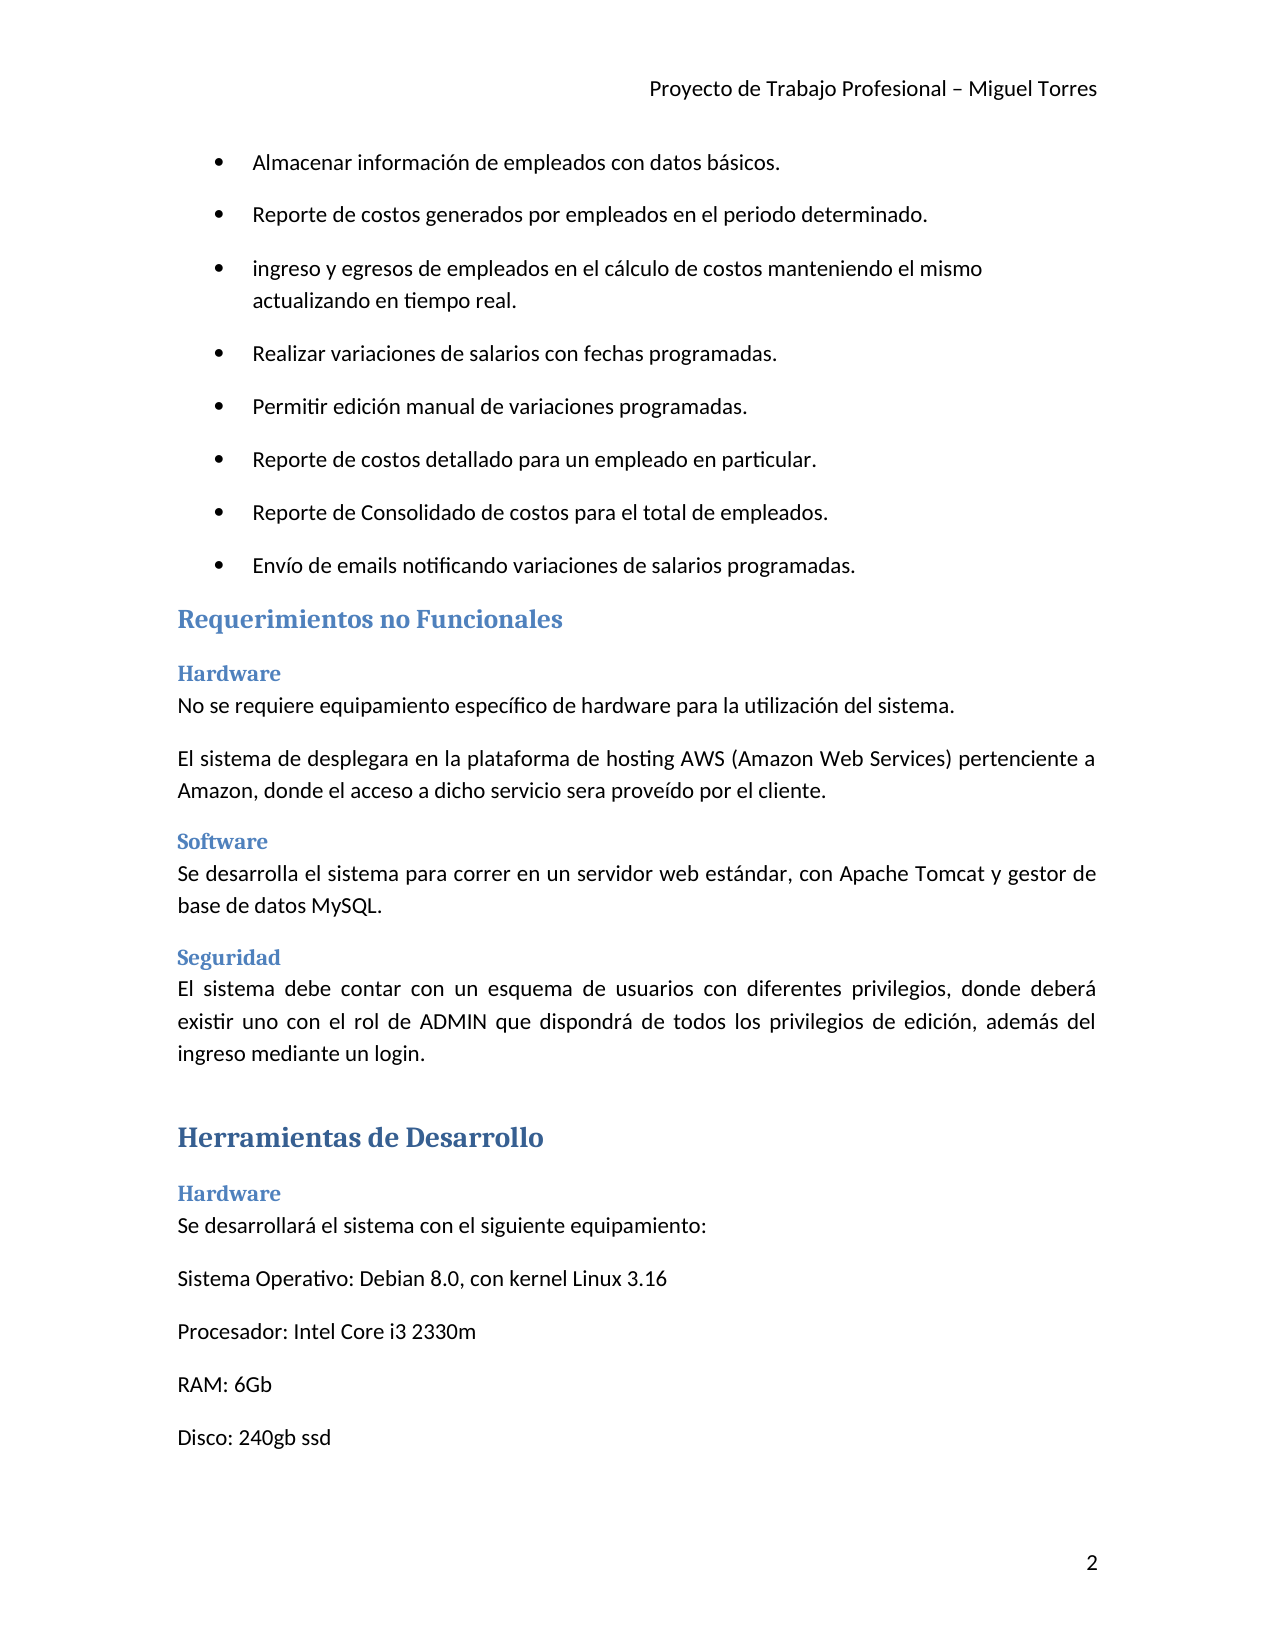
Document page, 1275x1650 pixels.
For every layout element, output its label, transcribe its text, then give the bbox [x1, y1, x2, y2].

text Procesador: Intel Core i3 2330m [177, 1317, 1098, 1345]
subtitle Software [177, 829, 1098, 855]
subtitle Herramientas de Desarrollo [177, 1121, 1098, 1155]
subtitle Hardware [177, 661, 1098, 687]
list Permitir edición manual de variaciones programadas. [215, 392, 1098, 420]
text Disco: 240gb ssd [177, 1423, 1098, 1451]
list Reporte de Consolidado de costos para el total de empleados. [215, 498, 1098, 526]
list Realizar variaciones de salarios con fechas programadas. [215, 339, 1098, 367]
list Envío de emails notificando variaciones de salarios programadas. [215, 551, 1098, 579]
text Se desarrollará el sistema con el siguiente equipamiento: [177, 1211, 1098, 1239]
text El sistema debe contar con un esquema de usuarios con diferentes privilegios, donde deberá existir uno con el rol de ADMIN que dispondrá de todos los privilegios de edición, además del ingreso mediante un login. [177, 974, 1098, 1067]
subtitle Seguridad [177, 944, 1098, 971]
text Se desarrolla el sistema para correr en un servidor web estándar, con Apache Tomcat y gestor de base de datos MySQL. [177, 859, 1098, 919]
text RAM: 6Gb [177, 1370, 1098, 1398]
subtitle Hardware [177, 1181, 1098, 1207]
list ingreso y egresos de empleados en el cálculo de costos manteniendo el mismo actualizando en tiempo real. [215, 254, 1098, 314]
list Reporte de costos detallado para un empleado en particular. [215, 445, 1098, 473]
text No se requiere equipamiento específico de hardware para la utilización del sistema. [177, 691, 1098, 719]
text Sistema Operativo: Debian 8.0, con kernel Linux 3.16 [177, 1264, 1098, 1292]
text El sistema de desplegara en la plataforma de hosting AWS (Amazon Web Services) pertenciente a Amazon, donde el acceso a dicho servicio sera proveído por el cliente. [177, 744, 1098, 804]
list Reporte de costos generados por empleados en el periodo determinado. [215, 201, 1098, 229]
subtitle Requerimientos no Funcionales [177, 604, 1098, 635]
list Almacenar información de empleados con datos básicos. [215, 148, 1098, 176]
